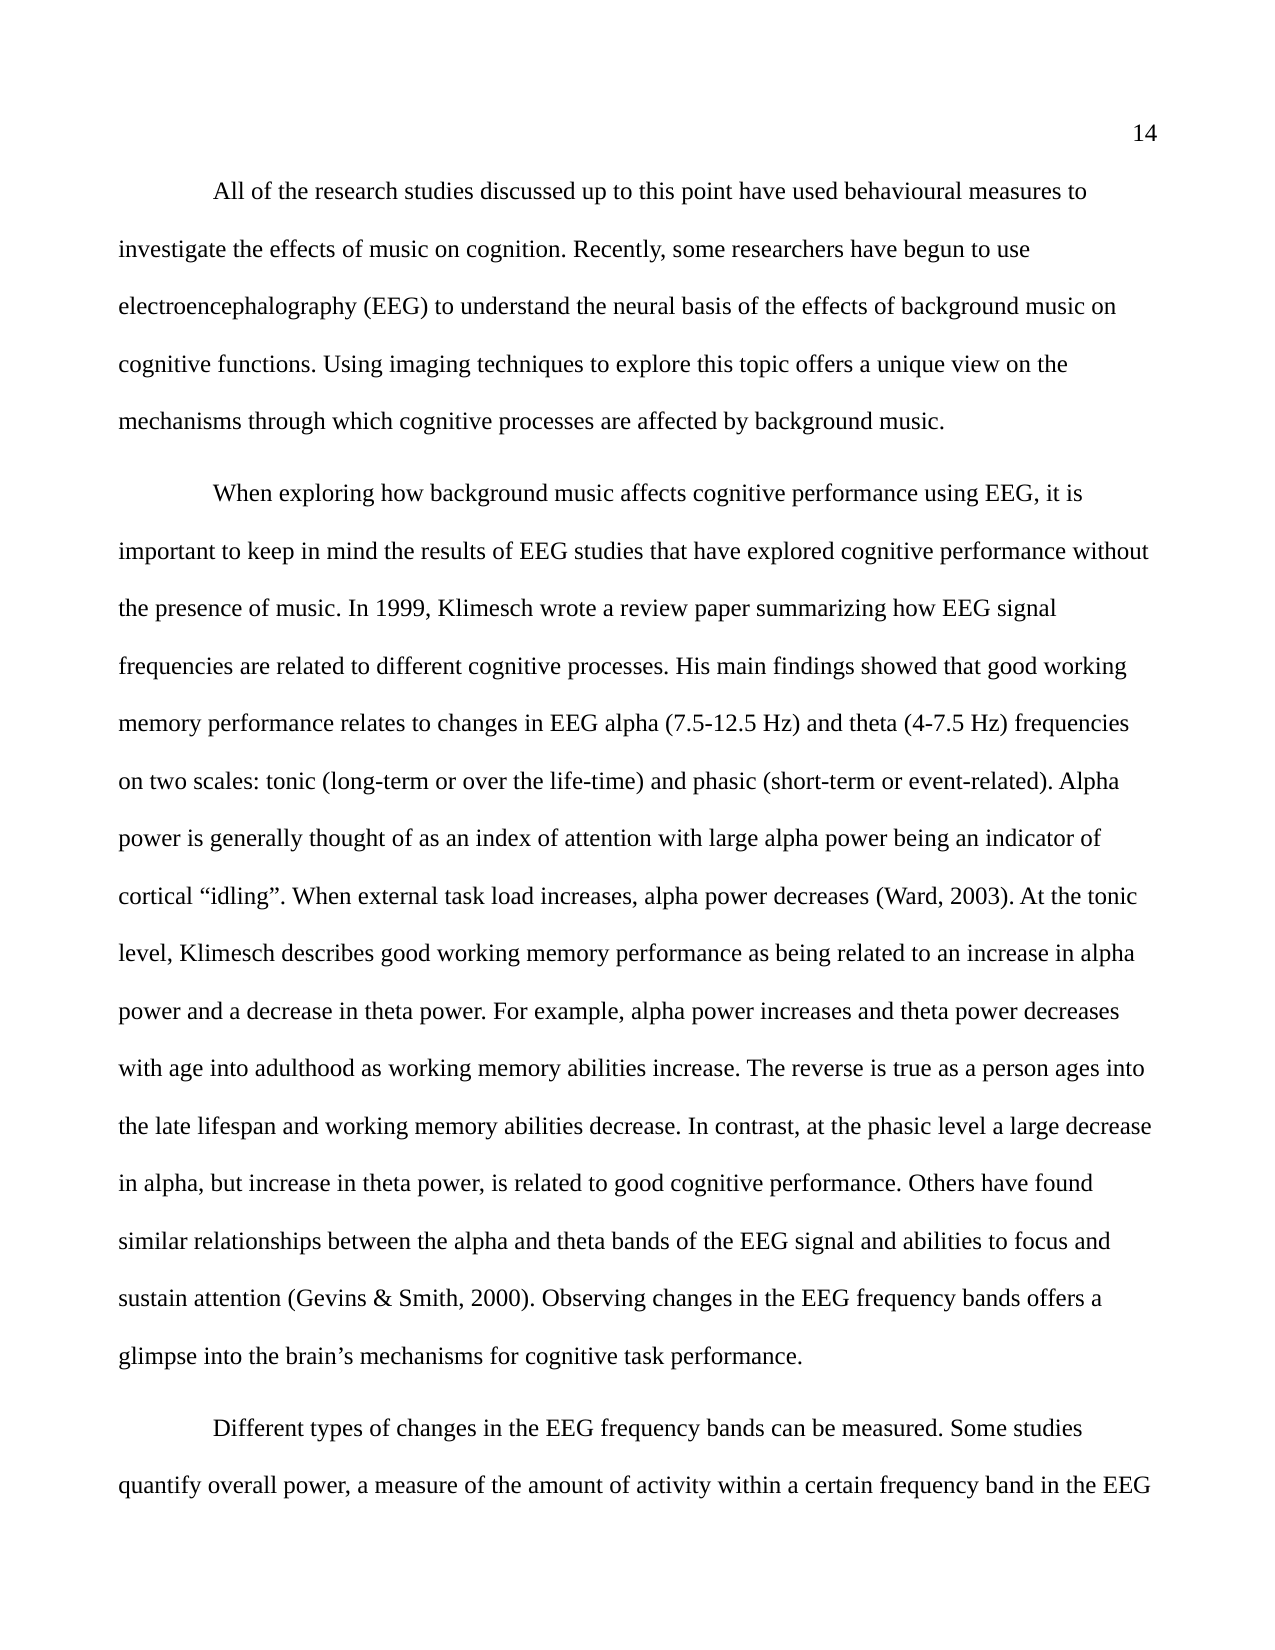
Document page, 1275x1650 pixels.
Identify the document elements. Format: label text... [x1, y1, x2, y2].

text Different types of changes in the EEG frequency bands can be measured. Some studies quantify overall power, a measure of the amount of activity within a certain frequency band in the EEG [118, 1413, 1157, 1499]
text All of the research studies discussed up to this point have used behavioural measures to investigate the effects of music on cognition. Recently, some researchers have begun to use electroencephalography (EEG) to understand the neural basis of the effects of background music on cognitive functions. Using imaging techniques to explore this topic offers a unique view on the mechanisms through which cognitive processes are affected by background music. [118, 176, 1157, 435]
text When exploring how background music affects cognitive performance using EEG, it is important to keep in mind the results of EEG studies that have explored cognitive performance without the presence of music. In 1999, Klimesch⁠ wrote a review paper summarizing how EEG signal frequencies are related to different cognitive processes. His main findings showed that good working memory performance relates to changes in EEG alpha (7.5-12.5 Hz) and theta (4-7.5 Hz) frequencies on two scales: tonic (long-term or over the life-time) and phasic (short-term or event-related). Alpha power is generally thought of as an index of attention with large alpha power being an indicator of cortical “idling”. When external task load increases, alpha power decreases (Ward, 2003)⁠. At the tonic level, Klimesch describes good working memory performance as being related to an increase in alpha power and a decrease in theta power. For example, alpha power increases and theta power decreases with age into adulthood as working memory abilities increase. The reverse is true as a person ages into the late lifespan and working memory abilities decrease. In contrast, at the phasic level a large decrease in alpha, but increase in theta power, is related to good cognitive performance. Others have found similar relationships between the alpha and theta bands of the EEG signal and abilities to focus and sustain attention (Gevins & Smith, 2000)⁠. Observing changes in the EEG frequency bands offers a glimpse into the brain’s mechanisms for cognitive task performance. [118, 478, 1157, 1370]
